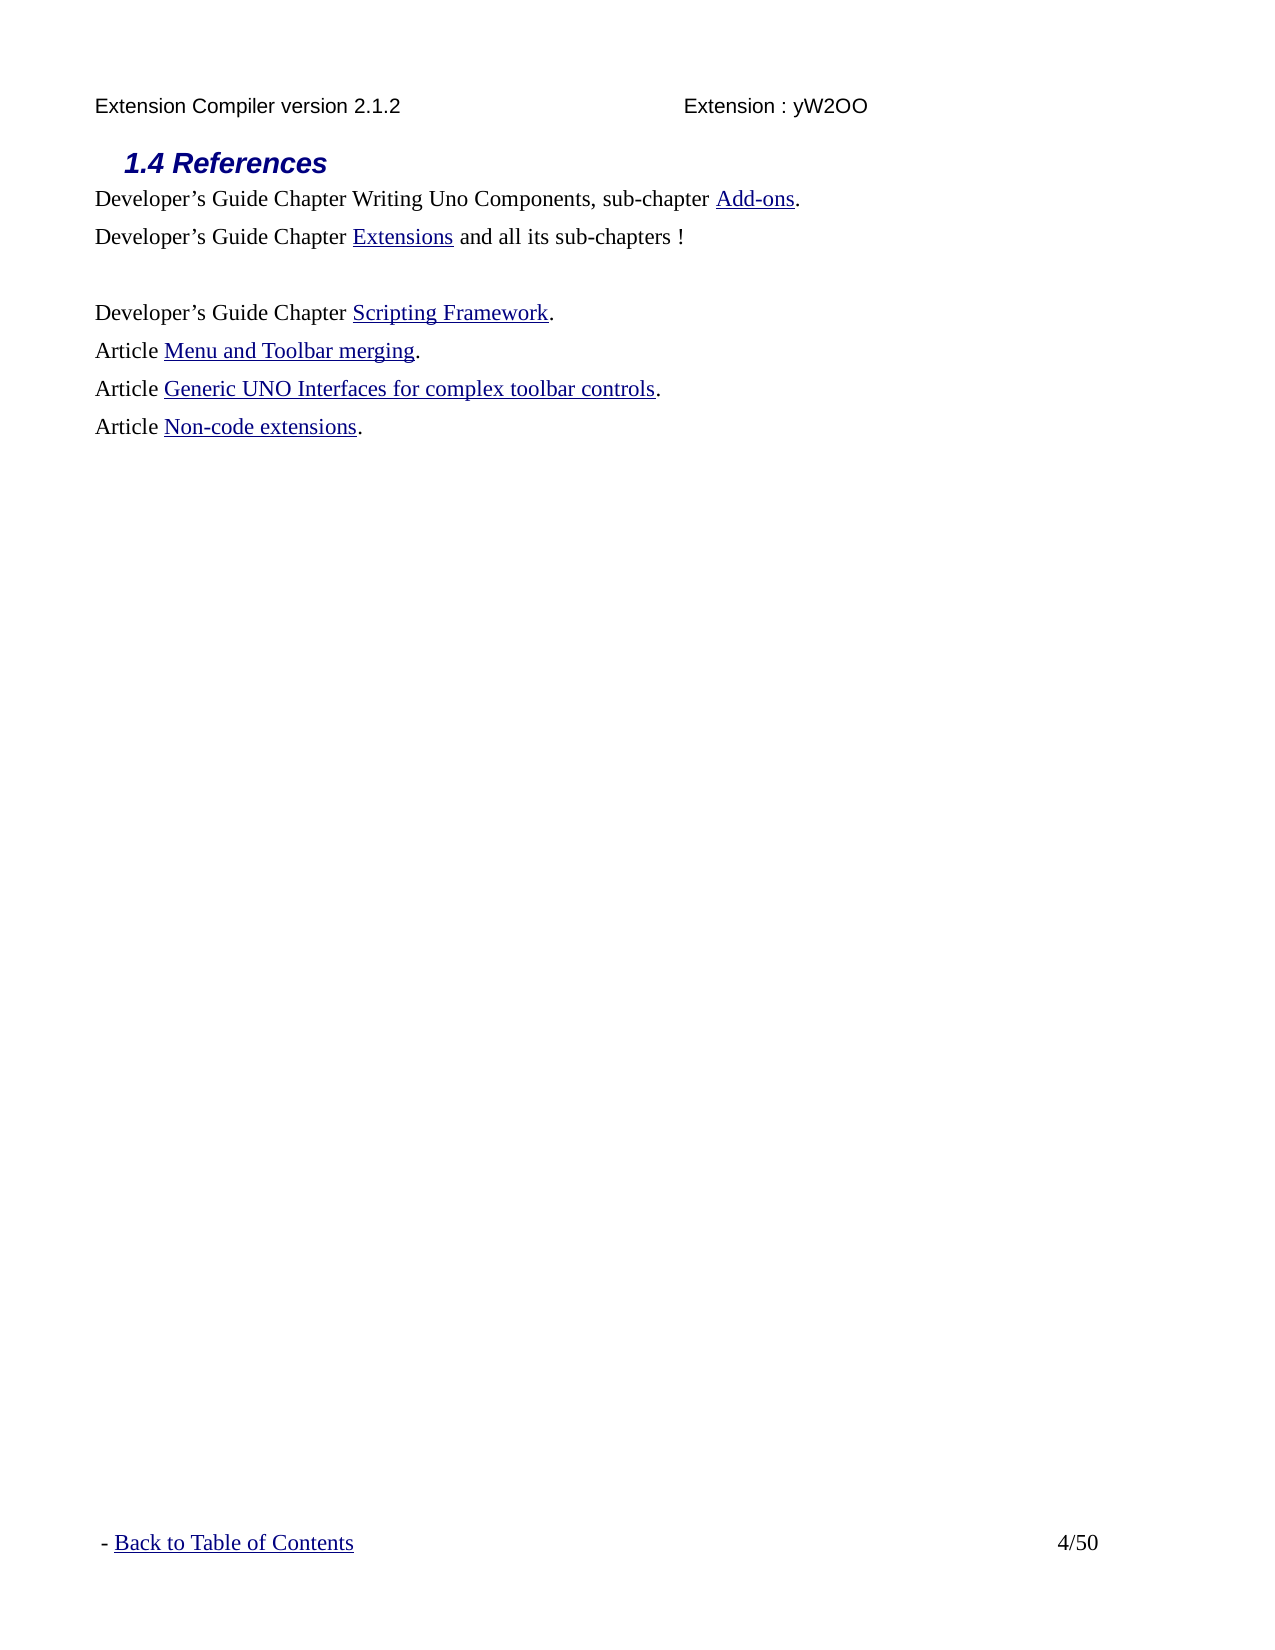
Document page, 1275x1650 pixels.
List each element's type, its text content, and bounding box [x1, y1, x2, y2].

text Article Menu and Toolbar merging. [94, 338, 1181, 363]
text Developer’s Guide Chapter Scripting Framework. [94, 300, 1181, 326]
text Article Non-code extensions. [94, 414, 1181, 439]
text Article Generic UNO Interfaces for complex toolbar controls. [94, 376, 1181, 402]
text Developer’s Guide Chapter Extensions and all its sub-chapters ! [94, 224, 1181, 249]
text Developer’s Guide Chapter Writing Uno Components, sub-chapter Add-ons. [94, 186, 1181, 211]
subtitle References [124, 147, 1181, 180]
